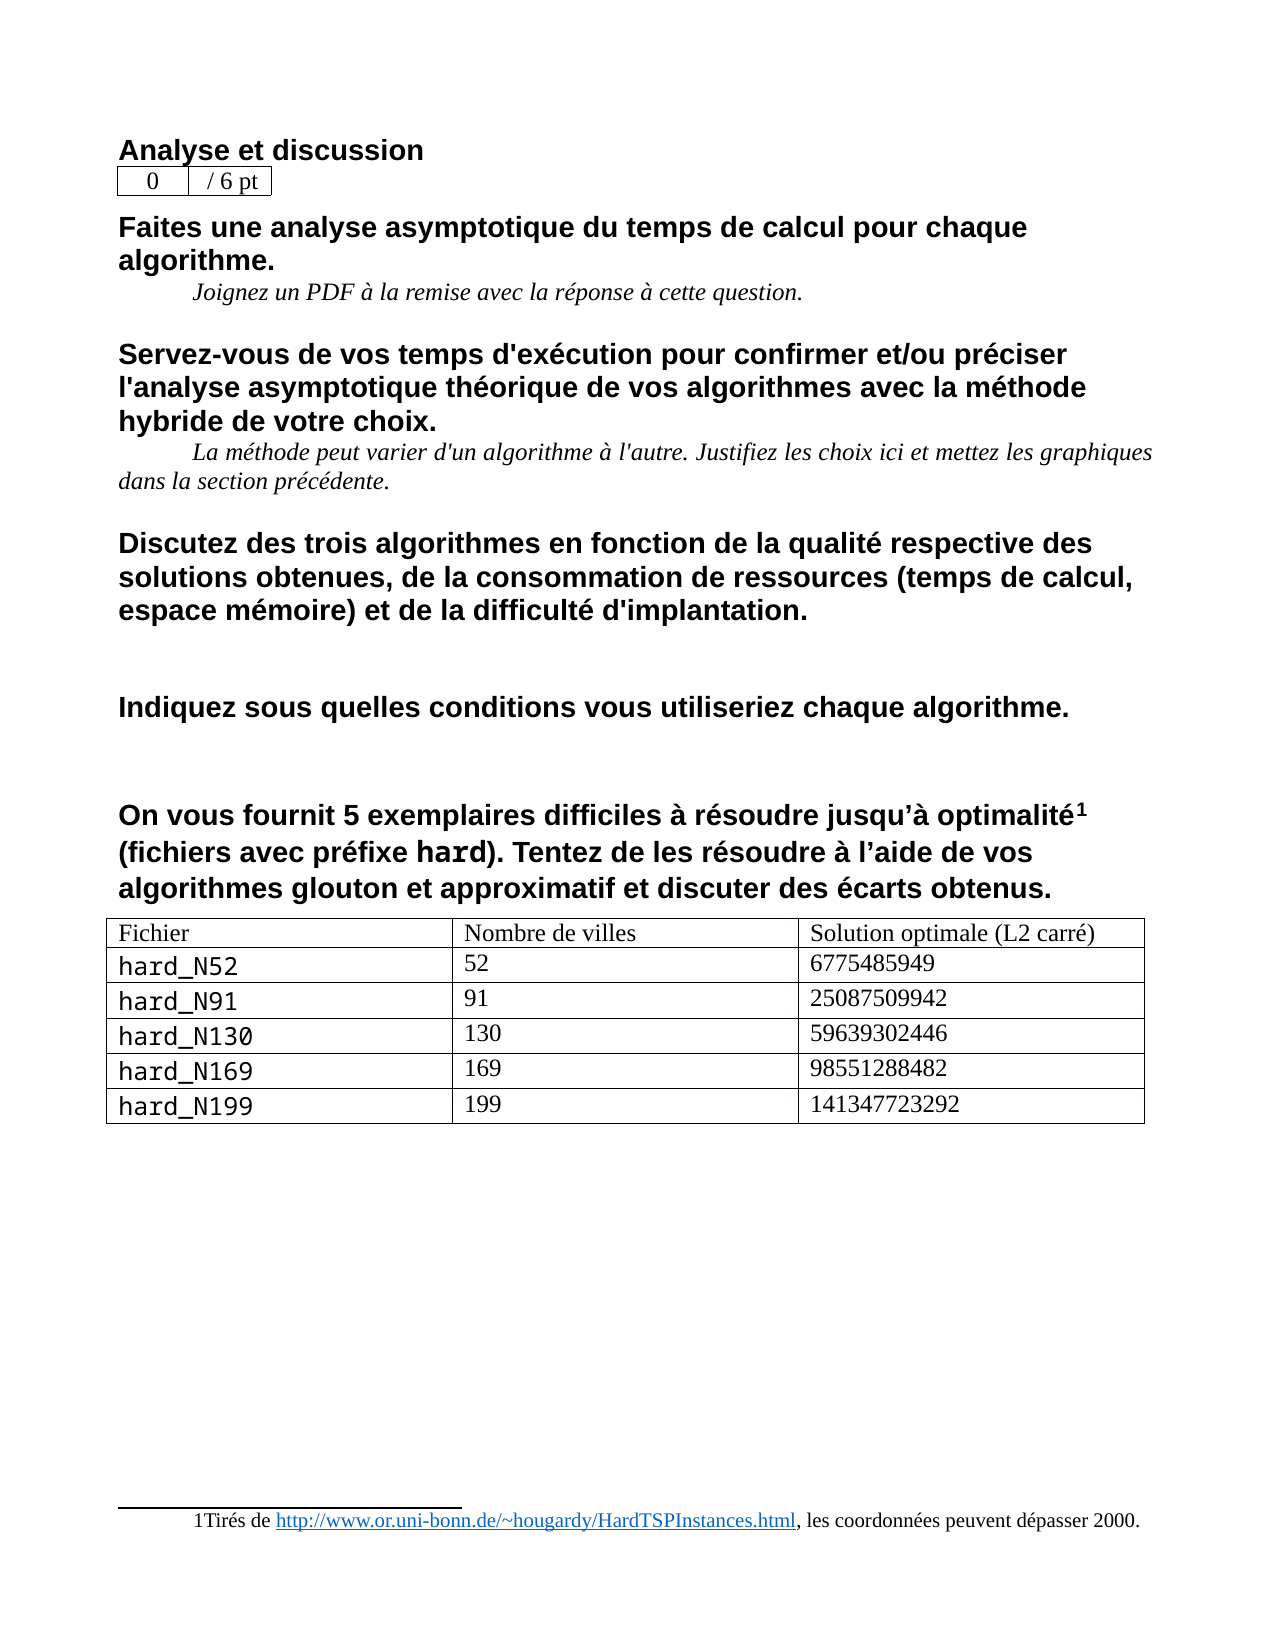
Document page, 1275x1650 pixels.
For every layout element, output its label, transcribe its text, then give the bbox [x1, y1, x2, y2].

table_cell 141347723292 [799, 1089, 1144, 1123]
text Joignez un PDF à la remise avec la réponse à cette question. [118, 277, 1157, 306]
subtitle On vous fournit 5 exemplaires difficiles à résoudre jusqu’à optimalité (fichiers avec préfixe hard). Tentez de les résoudre à l’aide de vos algorithmes glouton et approximatif et discuter des écarts obtenus. [118, 798, 1157, 905]
table_cell hard_N91 [107, 983, 452, 1017]
subtitle Faites une analyse asymptotique du temps de calcul pour chaque algorithme. [118, 210, 1157, 277]
table_header Nombre de villes [453, 919, 798, 947]
table_cell 169 [453, 1054, 798, 1088]
table_cell 130 [453, 1019, 798, 1052]
table_header / 6 pt [189, 167, 271, 195]
table_cell 52 [453, 948, 798, 982]
table_header Fichier [107, 919, 452, 947]
subtitle Indiquez sous quelles conditions vous utiliseriez chaque algorithme. [118, 691, 1157, 724]
table_cell hard_N52 [107, 948, 452, 982]
table_cell 91 [453, 983, 798, 1017]
table_cell hard_N169 [107, 1054, 452, 1088]
table_cell hard_N130 [107, 1019, 452, 1052]
table_cell 6775485949 [799, 948, 1144, 982]
text La méthode peut varier d'un algorithme à l'autre. Justifiez les choix ici et mettez les graphiques dans la section précédente. [118, 437, 1157, 495]
table_cell hard_N199 [107, 1089, 452, 1123]
text Tirés de http://www.or.uni-bonn.de/~hougardy/HardTSPInstances.html, les coordonnées peuvent dépasser 2000. [118, 1508, 1157, 1532]
table_cell 59639302446 [799, 1019, 1144, 1052]
table_header Solution optimale (L2 carré) [799, 919, 1144, 947]
table_cell 199 [453, 1089, 798, 1123]
table_cell 98551288482 [799, 1054, 1144, 1088]
table_header 0 [118, 167, 188, 195]
subtitle Discutez des trois algorithmes en fonction de la qualité respective des solutions obtenues, de la consommation de ressources (temps de calcul, espace mémoire) et de la difficulté d'implantation. [118, 526, 1157, 627]
subtitle Servez-vous de vos temps d'exécution pour confirmer et/ou préciser l'analyse asymptotique théorique de vos algorithmes avec la méthode hybride de votre choix. [118, 337, 1157, 437]
table_cell 25087509942 [799, 983, 1144, 1017]
subtitle Analyse et discussion [118, 133, 1157, 166]
